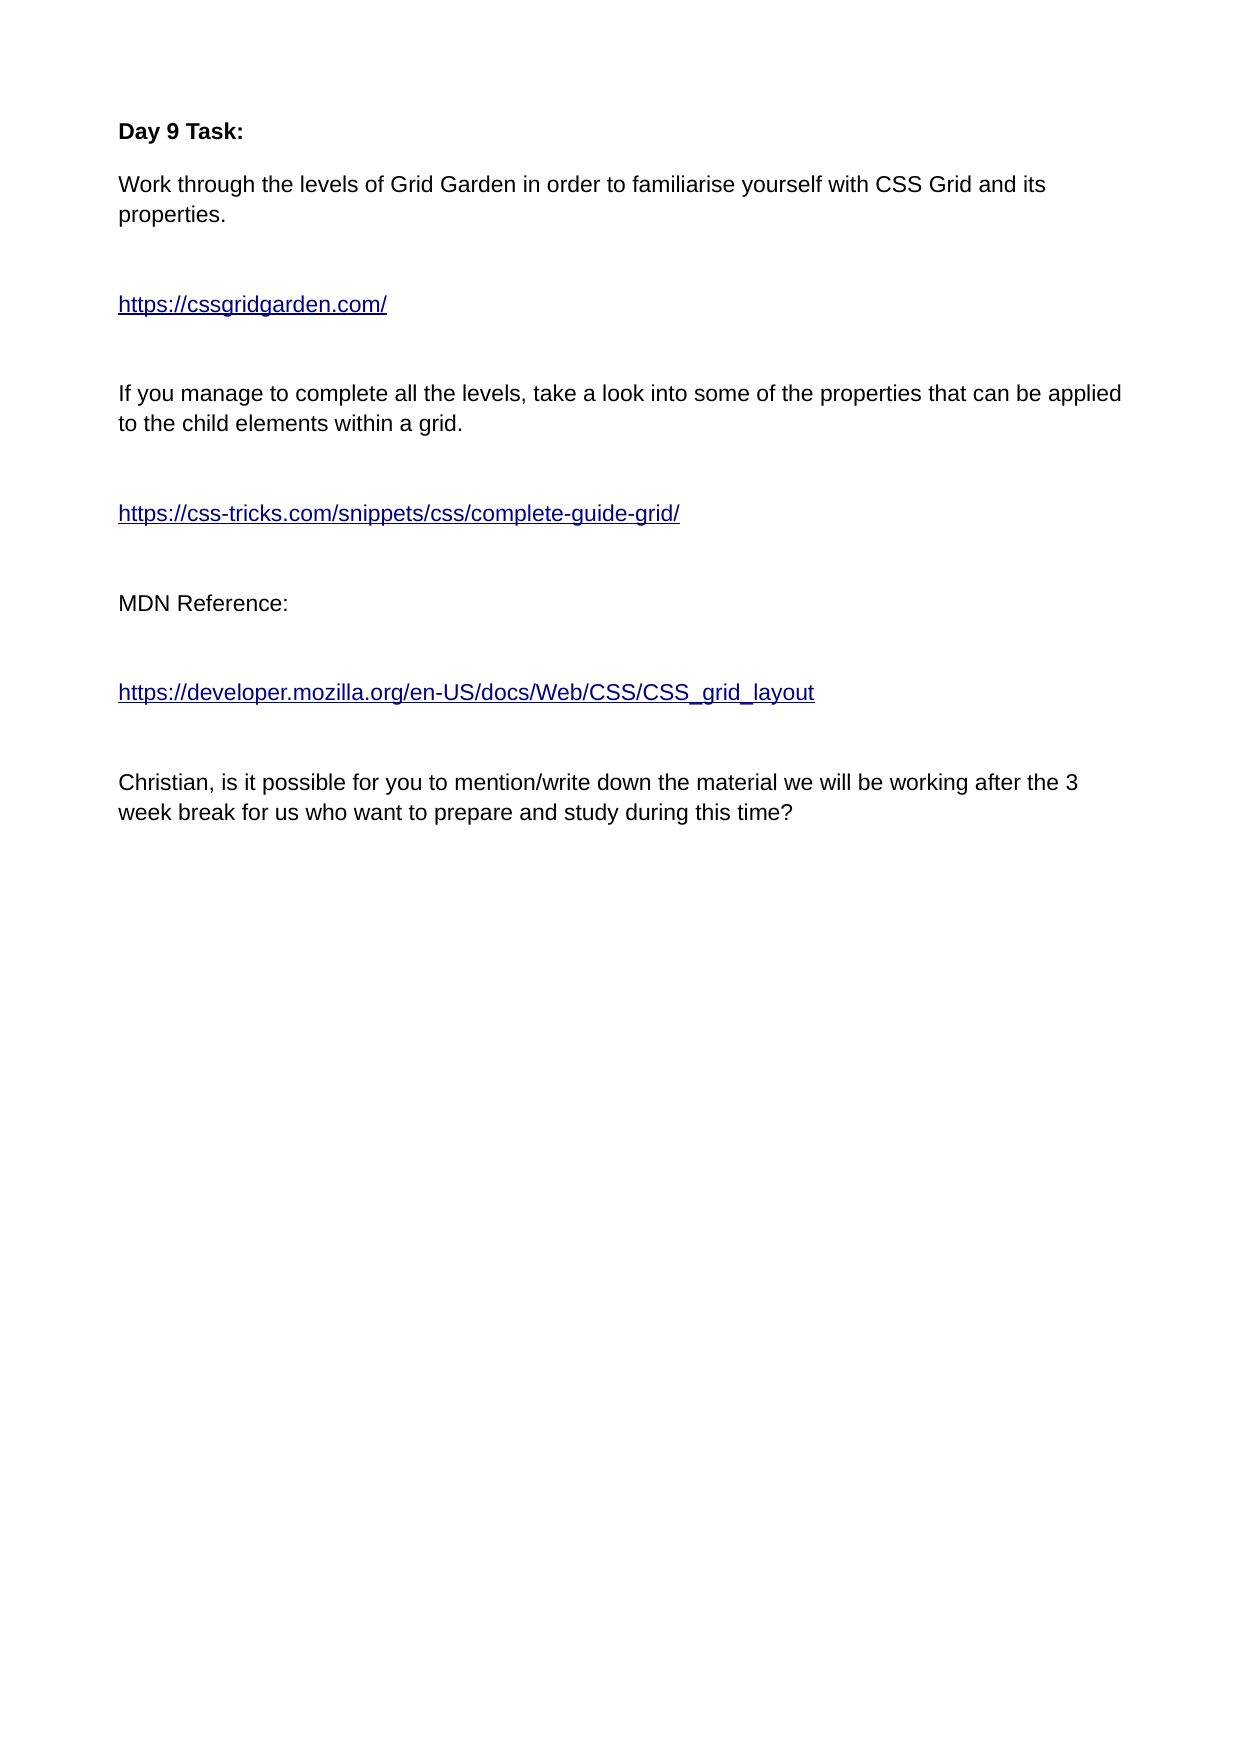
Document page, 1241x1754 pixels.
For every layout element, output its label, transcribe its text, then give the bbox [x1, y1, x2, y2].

text If you manage to complete all the levels, take a look into some of the properties that can be applied to the child elements within a grid. [118, 380, 1122, 437]
text Work through the levels of Grid Garden in order to familiarise yourself with CSS Grid and its properties. [118, 171, 1122, 227]
text https://developer.mozilla.org/en-US/docs/Web/CSS/CSS_grid_layout [118, 679, 1122, 706]
text https://cssgridgarden.com/ [118, 291, 1122, 317]
text Christian, is it possible for you to mention/write down the material we will be working after the 3 week break for us who want to prepare and study during this time? [118, 769, 1122, 825]
text Day 9 Task: [118, 118, 1122, 144]
text MDN Reference: [118, 589, 1122, 616]
text https://css-tricks.com/snippets/css/complete-guide-grid/ [118, 500, 1122, 526]
